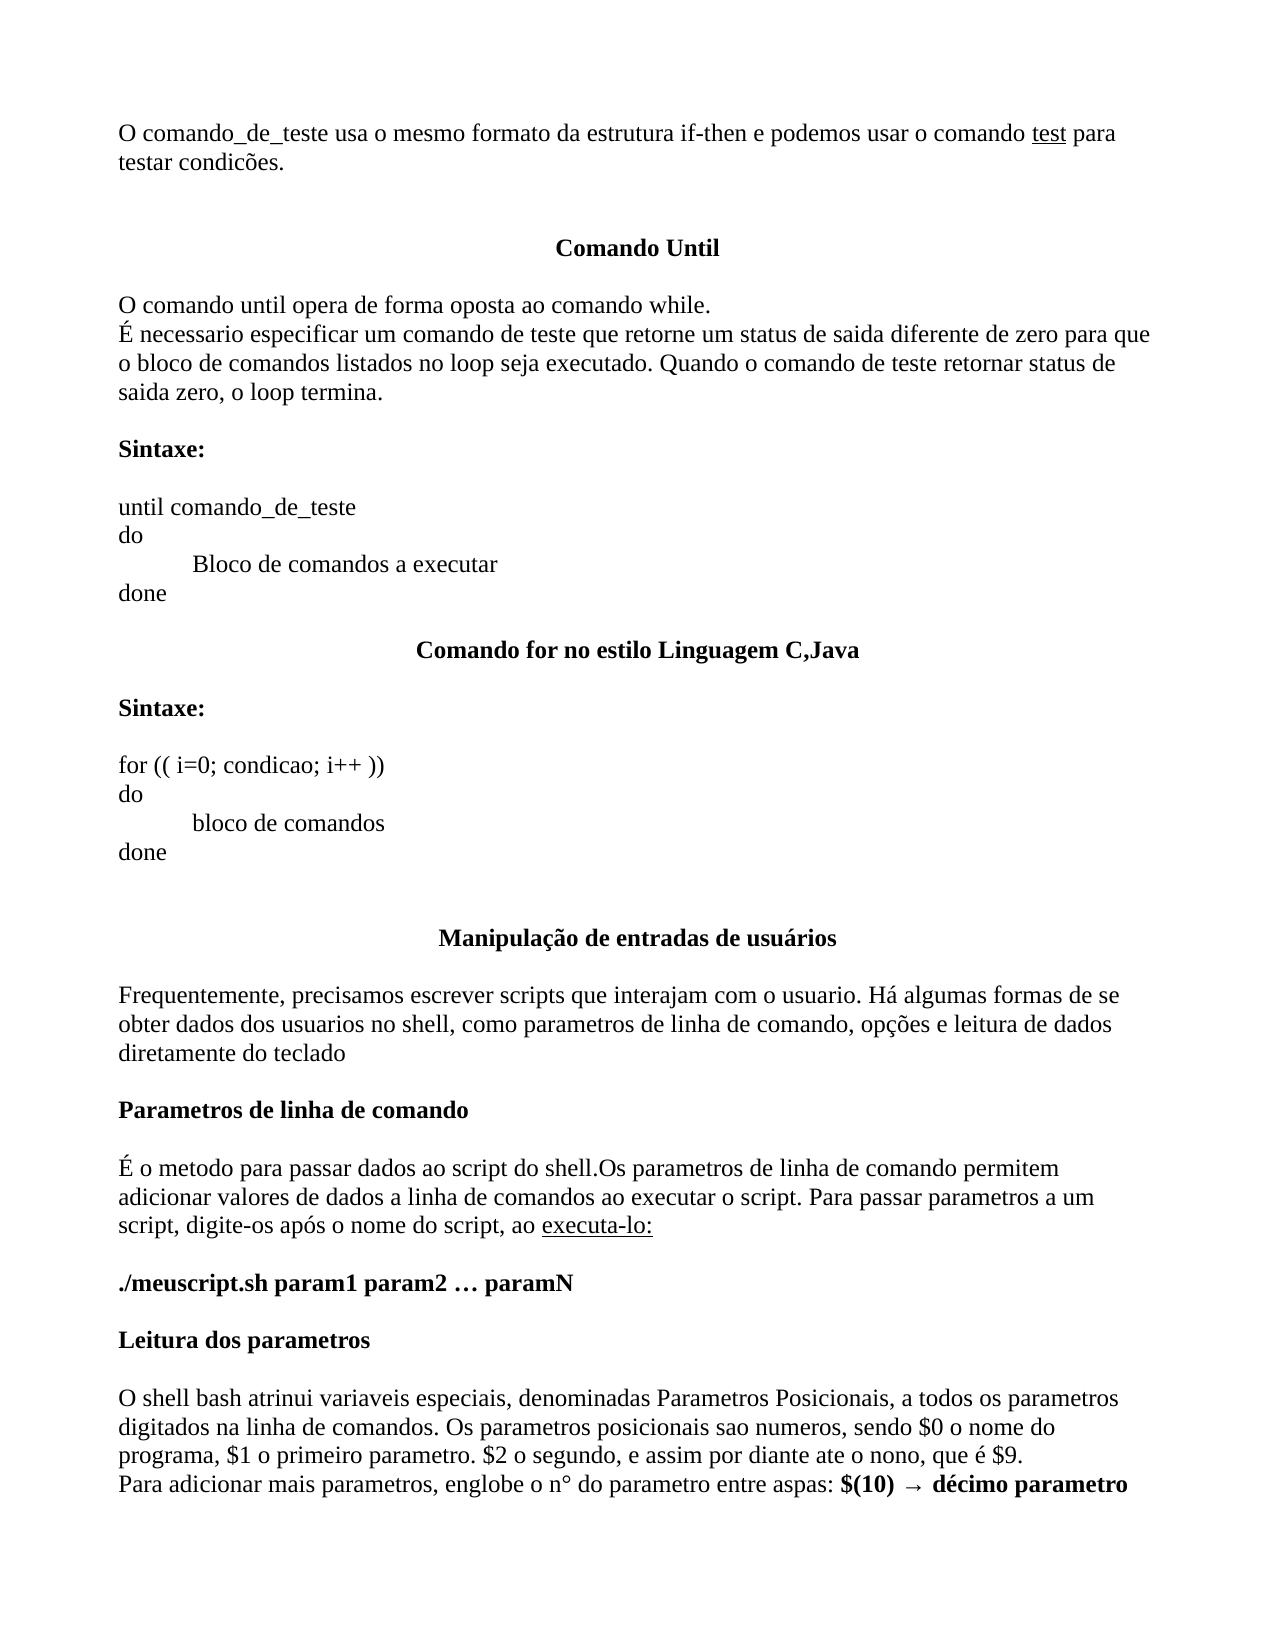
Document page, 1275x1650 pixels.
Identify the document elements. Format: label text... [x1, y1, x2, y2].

text Sintaxe: [118, 434, 1157, 463]
text Sintaxe: [118, 693, 1157, 722]
text O comando_de_teste usa o mesmo formato da estrutura if-then e podemos usar o comando test para testar condicões. [118, 118, 1157, 176]
text Bloco de comandos a executar [118, 549, 1157, 578]
text Frequentemente, precisamos escrever scripts que interajam com o usuario. Há algumas formas de se obter dados dos usuarios no shell, como parametros de linha de comando, opções e leitura de dados diretamente do teclado [118, 981, 1157, 1067]
text do [118, 521, 1157, 549]
text Leitura dos parametros [118, 1326, 1157, 1354]
text Para adicionar mais parametros, englobe o n° do parametro entre aspas: $(10) → décimo parametro [118, 1469, 1157, 1498]
text bloco de comandos [118, 808, 1157, 837]
text Manipulação de entradas de usuários [118, 923, 1157, 952]
text Comando for no estilo Linguagem C,Java [118, 636, 1157, 664]
text for (( i=0; condicao; i++ )) [118, 751, 1157, 779]
text Comando Until [118, 233, 1157, 262]
text done [118, 837, 1157, 866]
text O comando until opera de forma oposta ao comando while. [118, 291, 1157, 319]
text Parametros de linha de comando [118, 1096, 1157, 1124]
text do [118, 779, 1157, 808]
text until comando_de_teste [118, 492, 1157, 521]
text ./meuscript.sh param1 param2 … paramN [118, 1268, 1157, 1297]
text done [118, 578, 1157, 607]
text É necessario especificar um comando de teste que retorne um status de saida diferente de zero para que o bloco de comandos listados no loop seja executado. Quando o comando de teste retornar status de saida zero, o loop termina. [118, 319, 1157, 406]
text É o metodo para passar dados ao script do shell.Os parametros de linha de comando permitem adicionar valores de dados a linha de comandos ao executar o script. Para passar parametros a um script, digite-os após o nome do script, ao executa-lo: [118, 1153, 1157, 1239]
text O shell bash atrinui variaveis especiais, denominadas Parametros Posicionais, a todos os parametros digitados na linha de comandos. Os parametros posicionais sao numeros, sendo $0 o nome do programa, $1 o primeiro parametro. $2 o segundo, e assim por diante ate o nono, que é $9. [118, 1383, 1157, 1469]
